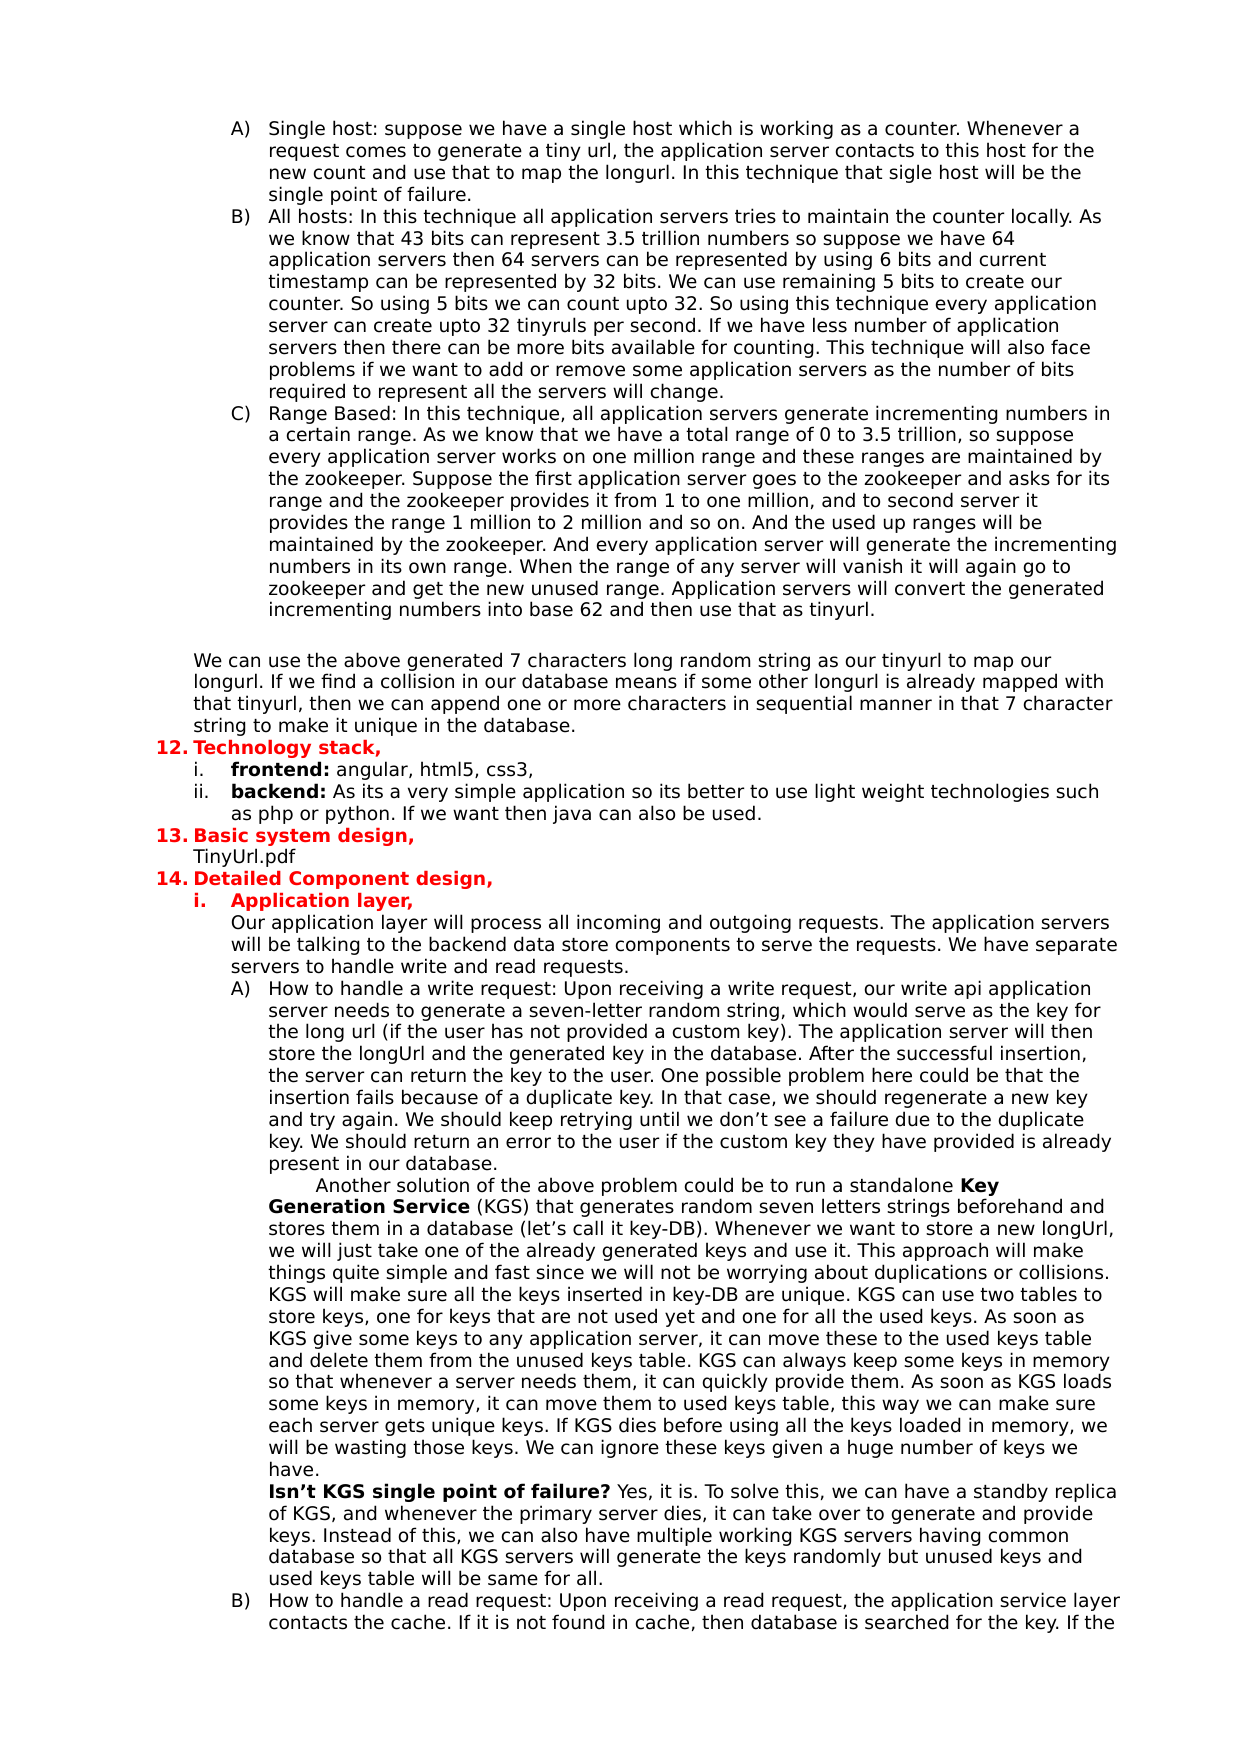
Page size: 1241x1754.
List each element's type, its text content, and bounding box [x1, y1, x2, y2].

list Isn’t KGS single point of failure? Yes, it is. To solve this, we can have a standby replica of KGS, and whenever the primary server dies, it can take over to generate and provide keys. Instead of this, we can also have multiple working KGS servers having common database so that all KGS servers will generate the keys randomly but unused keys and used keys table will be same for all. [231, 1481, 1122, 1590]
list How to handle a read request: Upon receiving a read request, the application service layer contacts the cache. If it is not found in cache, then database is searched for the key. If the [231, 1590, 1122, 1634]
list TinyUrl.pdf [156, 846, 1122, 868]
list Basic system design, [156, 824, 1122, 846]
list backend: As its a very simple application so its better to use light weight technologies such as php or python. If we want then java can also be used. [193, 781, 1122, 824]
list All hosts: In this technique all application servers tries to maintain the counter locally. As we know that 43 bits can represent 3.5 trillion numbers so suppose we have 64 application servers then 64 servers can be represented by using 6 bits and current timestamp can be represented by 32 bits. We can use remaining 5 bits to create our counter. So using 5 bits we can count upto 32. So using this technique every application server can create upto 32 tinyruls per second. If we have less number of application servers then there can be more bits available for counting. This technique will also face problems if we want to add or remove some application servers as the number of bits required to represent all the servers will change. [231, 206, 1122, 402]
list Single host: suppose we have a single host which is working as a counter. Whenever a request comes to generate a tiny url, the application server contacts to this host for the new count and use that to map the longurl. In this technique that sigle host will be the single point of failure. [231, 118, 1122, 206]
list We can use the above generated 7 characters long random string as our tinyurl to map our longurl. If we find a collision in our database means if some other longurl is already mapped with that tinyurl, then we can append one or more characters in sequential manner in that 7 character string to make it unique in the database. [156, 649, 1122, 737]
list frontend: angular, html5, css3, [193, 759, 1122, 781]
list Application layer, [193, 890, 1122, 912]
list Our application layer will process all incoming and outgoing requests. The application servers will be talking to the backend data store components to serve the requests. We have separate servers to handle write and read requests. [193, 912, 1122, 978]
list Another solution of the above problem could be to run a standalone Key Generation Service (KGS) that generates random seven letters strings beforehand and stores them in a database (let’s call it key-DB). Whenever we want to store a new longUrl, we will just take one of the already generated keys and use it. This approach will make things quite simple and fast since we will not be worrying about duplications or collisions. KGS will make sure all the keys inserted in key-DB are unique. KGS can use two tables to store keys, one for keys that are not used yet and one for all the used keys. As soon as KGS give some keys to any application server, it can move these to the used keys table and delete them from the unused keys table. KGS can always keep some keys in memory so that whenever a server needs them, it can quickly provide them. As soon as KGS loads some keys in memory, it can move them to used keys table, this way we can make sure each server gets unique keys. If KGS dies before using all the keys loaded in memory, we will be wasting those keys. We can ignore these keys given a huge number of keys we have. [231, 1174, 1122, 1481]
list How to handle a write request: Upon receiving a write request, our write api application server needs to generate a seven-letter random string, which would serve as the key for the long url (if the user has not provided a custom key). The application server will then store the longUrl and the generated key in the database. After the successful insertion, the server can return the key to the user. One possible problem here could be that the insertion fails because of a duplicate key. In that case, we should regenerate a new key and try again. We should keep retrying until we don’t see a failure due to the duplicate key. We should return an error to the user if the custom key they have provided is already present in our database. [231, 978, 1122, 1174]
list Technology stack, [156, 737, 1122, 759]
list Range Based: In this technique, all application servers generate incrementing numbers in a certain range. As we know that we have a total range of 0 to 3.5 trillion, so suppose every application server works on one million range and these ranges are maintained by the zookeeper. Suppose the first application server goes to the zookeeper and asks for its range and the zookeeper provides it from 1 to one million, and to second server it provides the range 1 million to 2 million and so on. And the used up ranges will be maintained by the zookeeper. And every application server will generate the incrementing numbers in its own range. When the range of any server will vanish it will again go to zookeeper and get the new unused range. Application servers will convert the generated incrementing numbers into base 62 and then use that as tinyurl. [231, 402, 1122, 621]
list Detailed Component design, [156, 868, 1122, 890]
